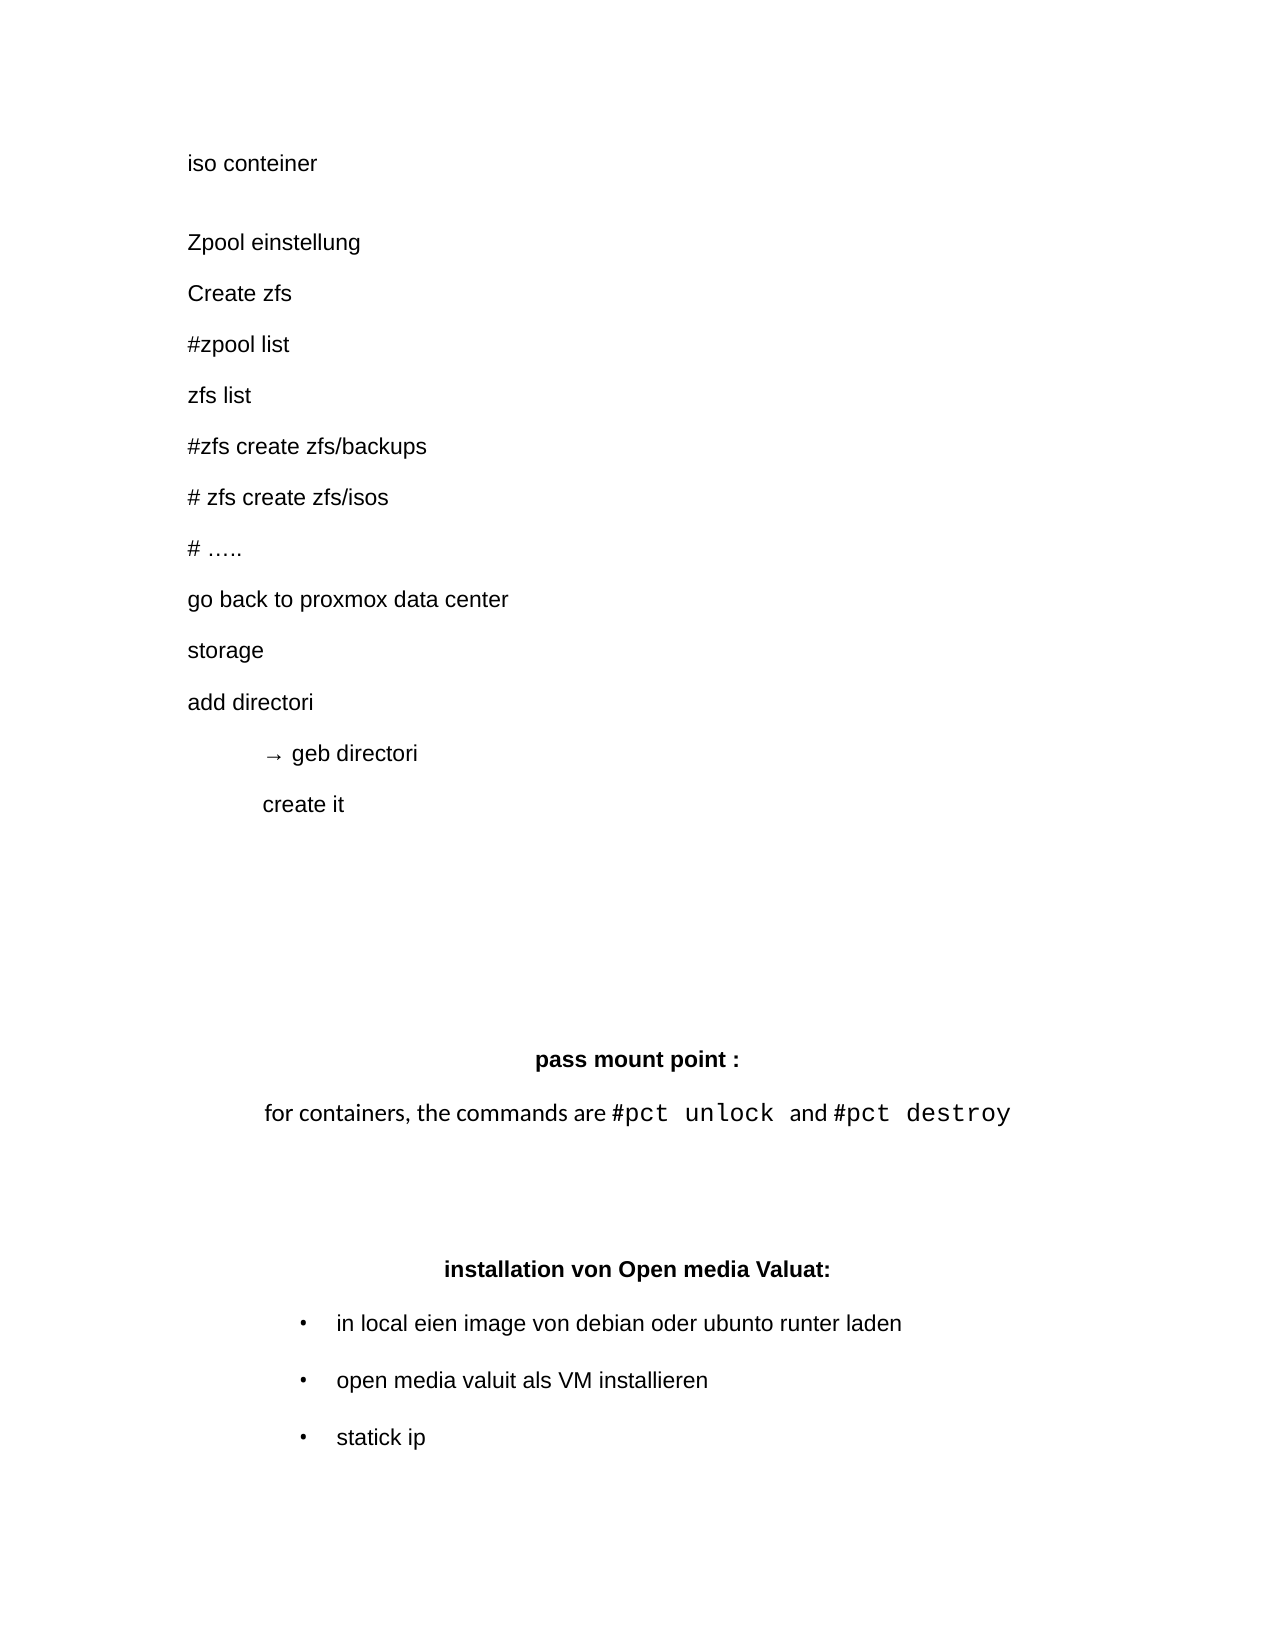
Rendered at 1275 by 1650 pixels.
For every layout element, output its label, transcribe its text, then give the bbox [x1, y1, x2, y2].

list open media valuit als VM installieren [299, 1364, 1087, 1395]
text for containers, the commands are #pct unlock and #pct destroy [187, 1097, 1087, 1128]
text go back to proxmox data center [187, 586, 1087, 613]
text installation von Open media Valuat: [187, 1256, 1087, 1282]
text zfs list [187, 382, 1087, 408]
text create it [187, 791, 1087, 817]
text add directori [187, 688, 1087, 715]
text # ….. [187, 535, 1087, 562]
text iso conteiner [187, 150, 1087, 176]
text pass mount point : [187, 1046, 1087, 1072]
list in local eien image von debian oder ubunto runter laden [299, 1307, 1087, 1338]
list statick ip [299, 1421, 1087, 1452]
text Zpool einstellung [187, 229, 1087, 255]
text #zpool list [187, 331, 1087, 357]
text → geb directori [187, 739, 1087, 766]
text Create zfs [187, 280, 1087, 306]
text storage [187, 637, 1087, 664]
text # zfs create zfs/isos [187, 484, 1087, 511]
text #zfs create zfs/backups [187, 433, 1087, 459]
